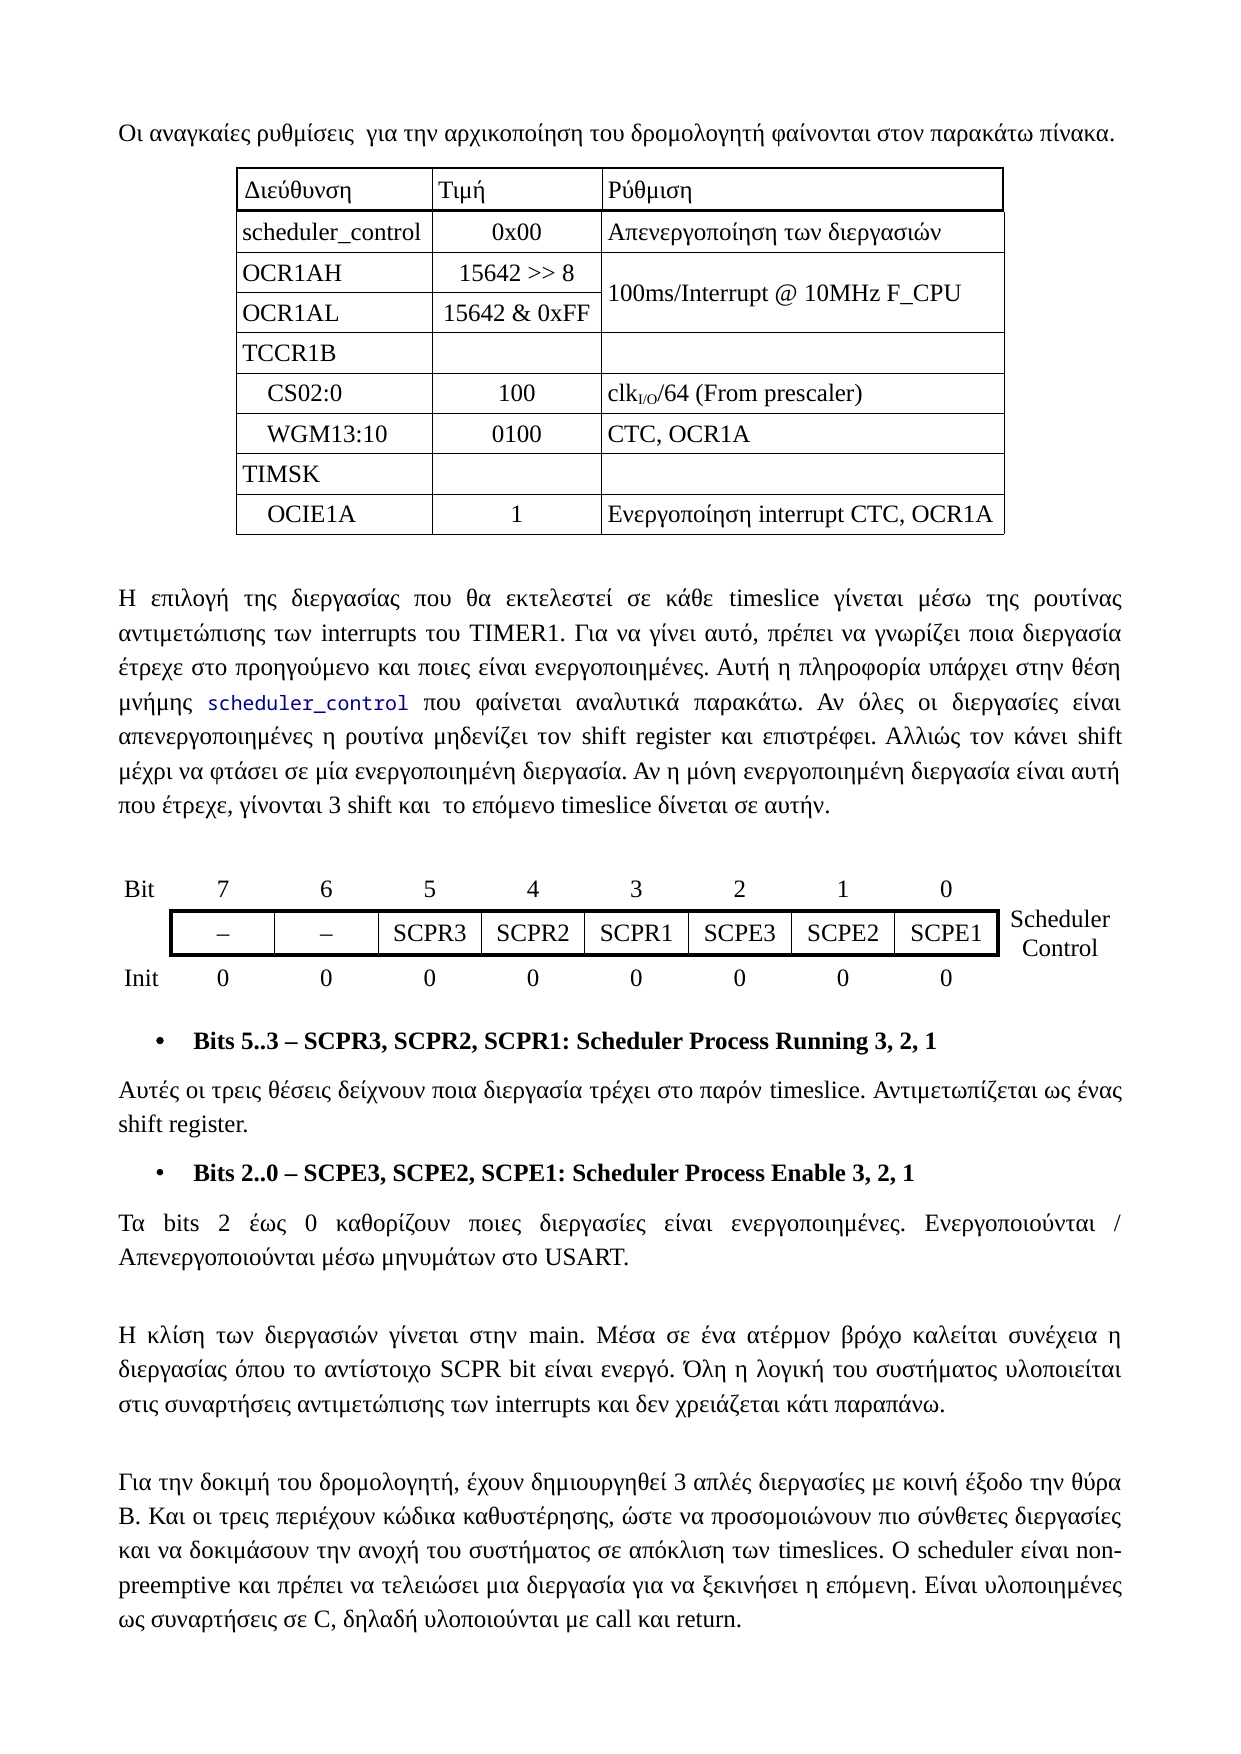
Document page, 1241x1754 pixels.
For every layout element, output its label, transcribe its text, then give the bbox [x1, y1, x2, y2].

table_header 0 [895, 868, 998, 908]
table_cell 100 [433, 374, 601, 413]
table_cell WGM13:10 [237, 414, 432, 453]
table_cell – [173, 913, 274, 953]
table_cell [433, 454, 601, 494]
table_cell 0 [275, 957, 378, 997]
text Αυτές οι τρεις θέσεις δείχνουν ποια διεργασία τρέχει στο παρόν timeslice. Αντιμετωπίζεται ως ένας shift register. [118, 1075, 1122, 1138]
table_cell CS02:0 [237, 374, 432, 413]
table_header 4 [481, 868, 584, 908]
table_cell Init [118, 953, 171, 997]
list Bits 2..0 – SCPE3, SCPE2, SCPE1: Scheduler Process Enable 3, 2, 1 [156, 1158, 1122, 1187]
table_cell 0 [791, 957, 894, 997]
table_header 1 [791, 868, 894, 908]
table_cell [118, 909, 169, 953]
table_cell [602, 454, 1004, 494]
table_header Ρύθμιση [603, 169, 1002, 209]
table_header 2 [688, 868, 791, 908]
table_cell OCR1ΑΗ [237, 253, 432, 292]
table_cell SCPE3 [689, 913, 791, 953]
table_header 3 [585, 868, 688, 908]
table_cell TCCR1B [237, 333, 432, 373]
table_cell 0x00 [433, 212, 601, 252]
table_cell 1 [433, 495, 601, 534]
table_cell 0 [378, 957, 481, 997]
table_cell SCPR3 [379, 913, 481, 953]
table_header 5 [378, 868, 481, 908]
text Οι αναγκαίες ρυθμίσεις για την αρχικοποίηση του δρομολογητή φαίνονται στον παρακάτω πίνακα. [118, 118, 1122, 147]
text Για την δοκιμή του δρομολογητή, έχουν δημιουργηθεί 3 απλές διεργασίες με κοινή έξοδο την θύρα Β. Και οι τρεις περιέχουν κώδικα καθυστέρησης, ώστε να προσομοιώνουν πιο σύνθετες διεργασίες και να δοκιμάσουν την ανοχή του συστήματος σε απόκλιση των timeslices. Ο scheduler είναι non-preemptive και πρέπει να τελειώσει μια διεργασία για να ξεκινήσει η επόμενη. Είναι υλοποιημένες ως συναρτήσεις σε C, δηλαδή υλοποιούνται με call και return. [118, 1467, 1122, 1633]
text Η επιλογή της διεργασίας που θα εκτελεστεί σε κάθε timeslice γίνεται μέσω της ρουτίνας αντιμετώπισης των interrupts του TIMER1. Για να γίνει αυτό, πρέπει να γνωρίζει ποια διεργασία έτρεχε στο προηγούμενο και ποιες είναι ενεργοποιημένες. Αυτή η πληροφορία υπάρχει στην θέση μνήμης scheduler_control που φαίνεται αναλυτικά παρακάτω. Αν όλες οι διεργασίες είναι απενεργοποιημένες η ρουτίνα μηδενίζει τον shift register και επιστρέφει. Αλλιώς τον κάνει shift μέχρι να φτάσει σε μία ενεργοποιημένη διεργασία. Αν η μόνη ενεργοποιημένη διεργασία είναι αυτή που έτρεχε, γίνονται 3 shift και το επόμενο timeslice δίνεται σε αυτήν. [118, 583, 1122, 819]
table_cell 0 [171, 957, 274, 997]
table_cell [602, 333, 1004, 373]
text Η κλίση των διεργασιών γίνεται στην main. Μέσα σε ένα ατέρμον βρόχο καλείται συνέχεια η διεργασίας όπου το αντίστοιχο SCPR bit είναι ενεργό. Όλη η λογική του συστήματος υλοποιείται στις συναρτήσεις αντιμετώπισης των interrupts και δεν χρειάζεται κάτι παραπάνω. [118, 1320, 1122, 1418]
table_cell 0100 [433, 414, 601, 453]
table_cell 0 [481, 957, 584, 997]
table_cell OCR1ΑL [237, 293, 432, 332]
table_header Τιμή [433, 169, 601, 209]
table_cell 15642 >> 8 [433, 253, 601, 292]
table_cell TIMSK [237, 454, 432, 494]
table_cell OCIE1A [237, 495, 432, 534]
table_cell SCPE1 [895, 913, 996, 953]
table_cell SCPR1 [585, 913, 688, 953]
table_cell SCPR2 [482, 913, 584, 953]
list Bits 5..3 – SCPR3, SCPR2, SCPR1: Scheduler Process Running 3, 2, 1 [156, 1026, 1122, 1055]
table_cell – [275, 913, 378, 953]
table_cell 100ms/Interrupt @ 10MHz F_CPU [602, 253, 1004, 332]
table_header Διεύθυνση [238, 169, 432, 209]
table_cell 15642 & 0xFF [433, 293, 601, 332]
table_cell Ενεργοποίηση interrupt CTC, OCR1A [602, 495, 1004, 534]
table_header 6 [275, 868, 378, 908]
table_cell 0 [688, 957, 791, 997]
table_cell CTC, OCR1A [602, 414, 1004, 453]
table_cell 0 [585, 957, 688, 997]
table_cell [433, 333, 601, 373]
text Τα bits 2 έως 0 καθορίζουν ποιες διεργασίες είναι ενεργοποιημένες. Ενεργοποιούνται / Απενεργοποιούνται μέσω μηνυμάτων στο USART. [118, 1208, 1122, 1271]
table_cell Απενεργοποίηση των διεργασιών [602, 212, 1004, 252]
table_cell 0 [895, 957, 998, 997]
table_header Bit [118, 868, 171, 908]
table_cell clkI/O/64 (From prescaler) [602, 374, 1004, 413]
table_cell SCPE2 [792, 913, 894, 953]
table_header 7 [171, 868, 274, 908]
table_header Scheduler Control [998, 868, 1122, 997]
table_cell scheduler_control [237, 212, 432, 252]
